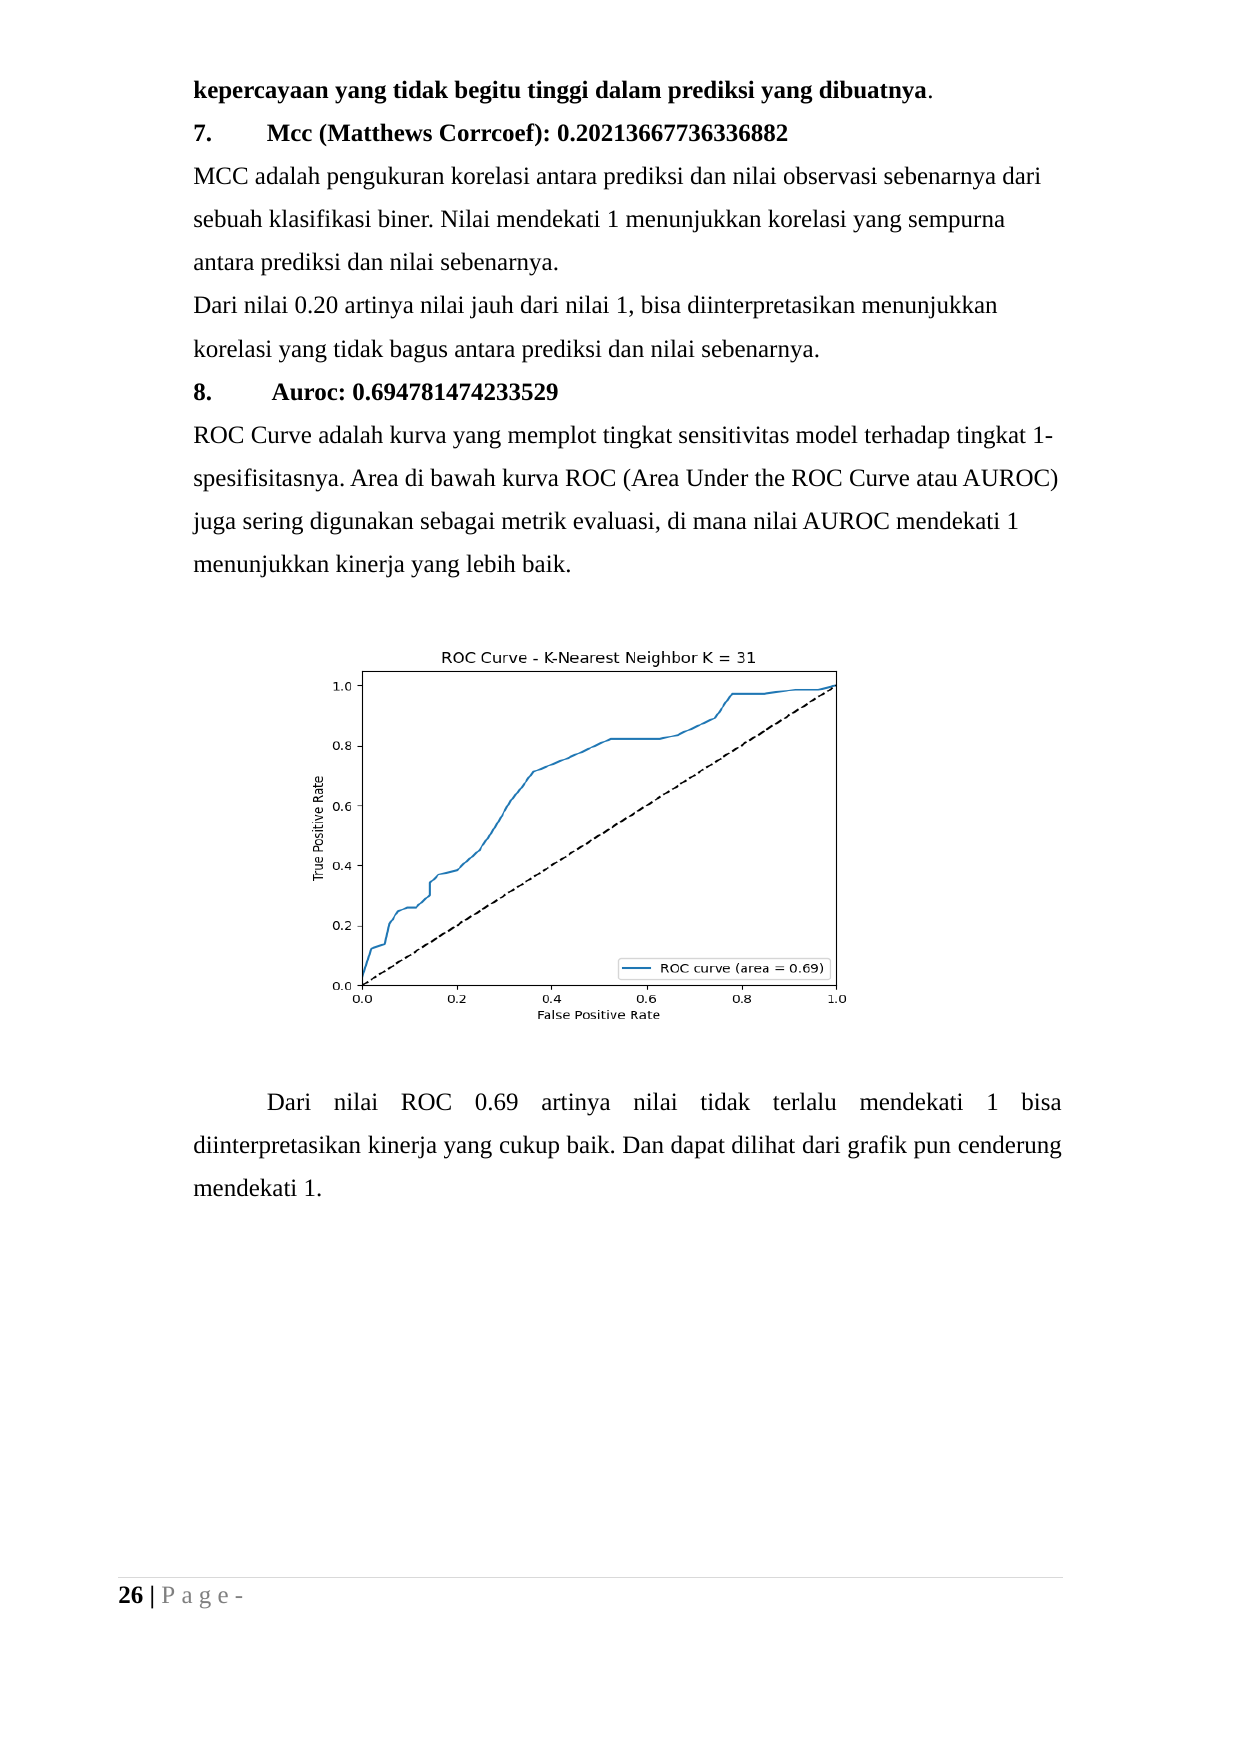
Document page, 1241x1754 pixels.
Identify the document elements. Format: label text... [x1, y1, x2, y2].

list Auroc: 0.694781474233529 [193, 377, 1063, 406]
text Dari nilai ROC 0.69 artinya nilai tidak terlalu mendekati 1 bisa diinterpretasikan kinerja yang cukup baik. Dan dapat dilihat dari grafik pun cenderung mendekati 1. [193, 1087, 1063, 1202]
list ROC Curve adalah kurva yang memplot tingkat sensitivitas model terhadap tingkat 1-spesifisitasnya. Area di bawah kurva ROC (Area Under the ROC Curve atau AUROC) juga sering digunakan sebagai metrik evaluasi, di mana nilai AUROC mendekati 1 menunjukkan kinerja yang lebih baik. [193, 420, 1063, 578]
list MCC adalah pengukuran korelasi antara prediksi dan nilai observasi sebenarnya dari sebuah klasifikasi biner. Nilai mendekati 1 menunjukkan korelasi yang sempurna antara prediksi dan nilai sebenarnya. [193, 161, 1063, 276]
list Mcc (Matthews Corrcoef): 0.20213667736336882 [193, 118, 1063, 147]
list Dari nilai 0.20 artinya nilai jauh dari nilai 1, bisa diinterpretasikan menunjukkan korelasi yang tidak bagus antara prediksi dan nilai sebenarnya. [193, 291, 1063, 362]
list kepercayaan yang tidak begitu tinggi dalam prediksi yang dibuatnya. [193, 75, 1063, 104]
